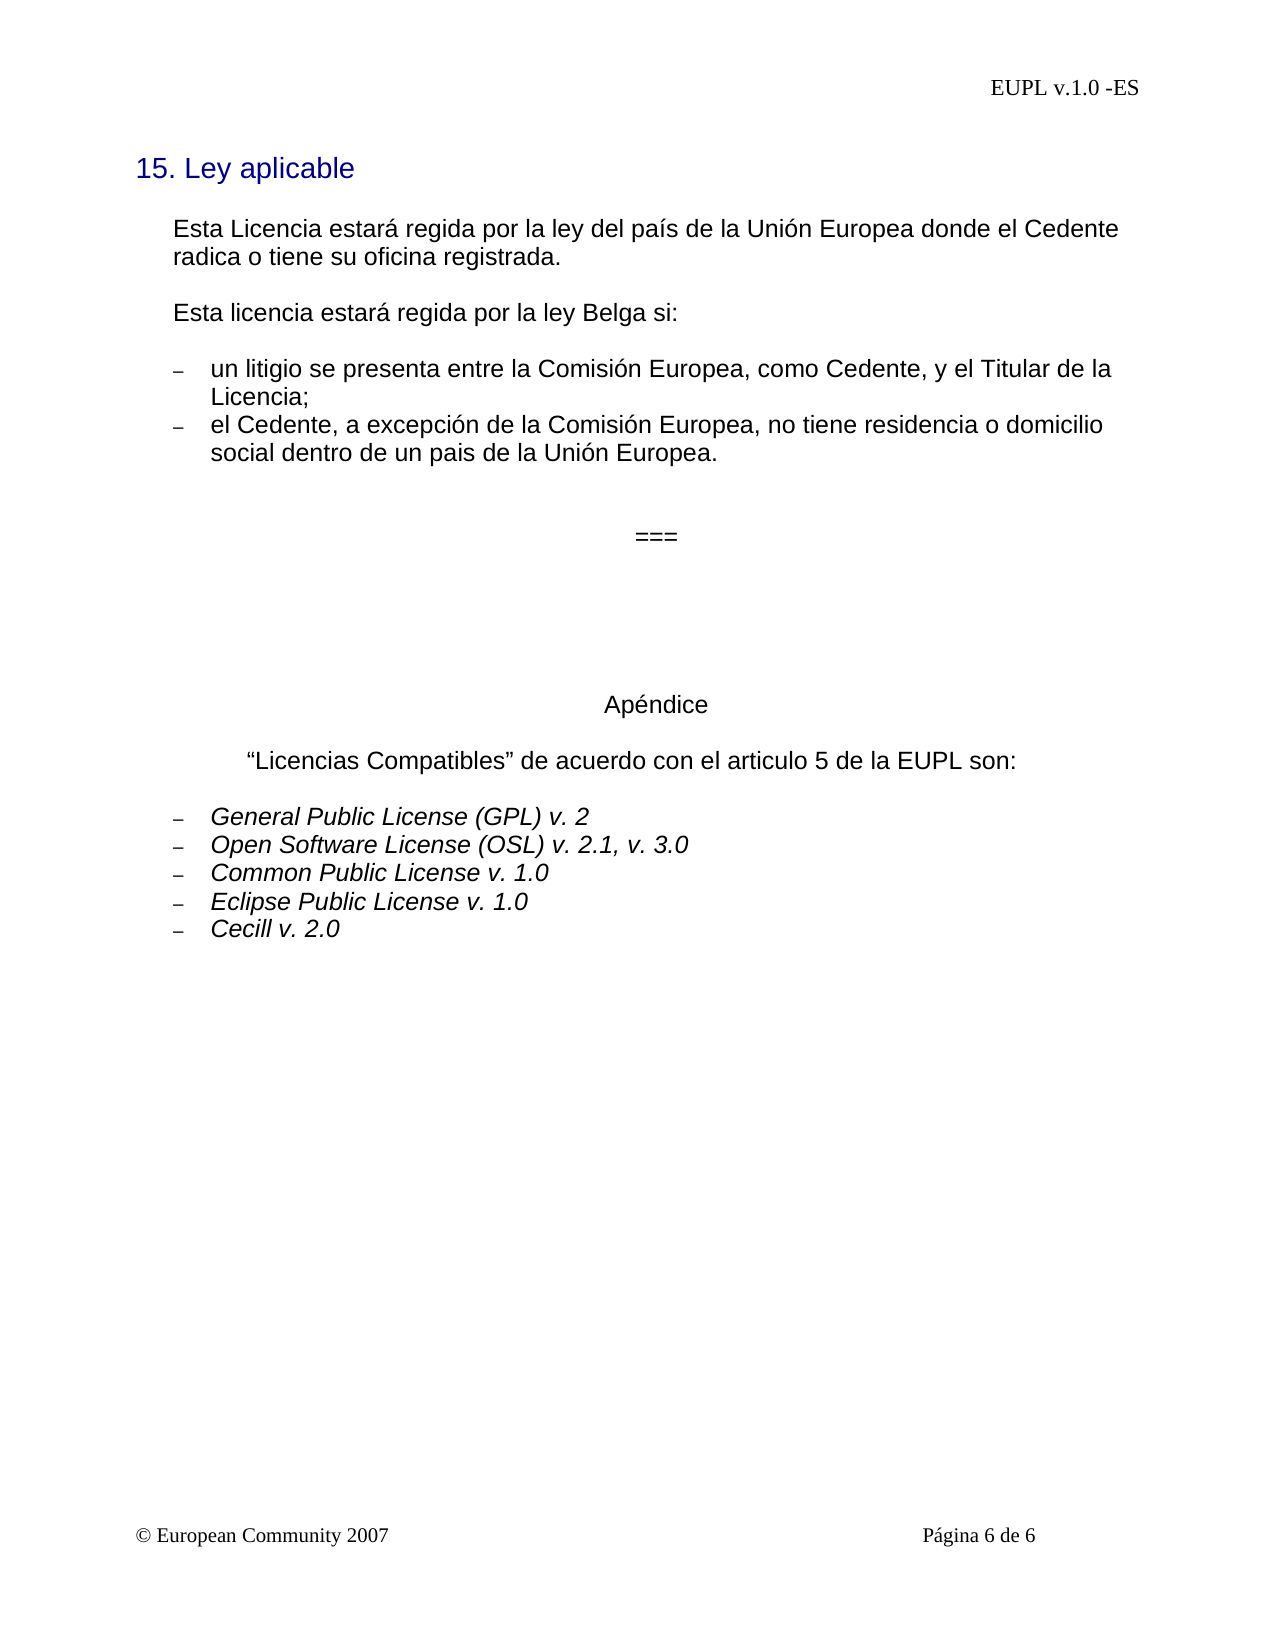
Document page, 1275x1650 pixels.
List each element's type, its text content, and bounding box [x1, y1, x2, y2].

list Common Public License v. 1.0 [173, 859, 1139, 887]
list un litigio se presenta entre la Comisión Europea, como Cedente, y el Titular de la Licencia; [173, 355, 1139, 411]
text === [173, 523, 1139, 551]
text Esta licencia estará regida por la ley Belga si: [173, 299, 1139, 327]
text Esta Licencia estará regida por la ley del país de la Unión Europea donde el Cedente radica o tiene su oficina registrada. [173, 215, 1139, 271]
text “Licencias Compatibles” de acuerdo con el articulo 5 de la EUPL son: [173, 747, 1139, 775]
text 15. Ley aplicable [135, 152, 1139, 184]
text Apéndice [173, 691, 1139, 719]
list Open Software License (OSL) v. 2.1, v. 3.0 [173, 831, 1139, 859]
list General Public License (GPL) v. 2 [173, 803, 1139, 831]
list el Cedente, a excepción de la Comisión Europea, no tiene residencia o domicilio social dentro de un pais de la Unión Europea. [173, 411, 1139, 467]
list Cecill v. 2.0 [173, 915, 1139, 943]
list Eclipse Public License v. 1.0 [173, 887, 1139, 915]
